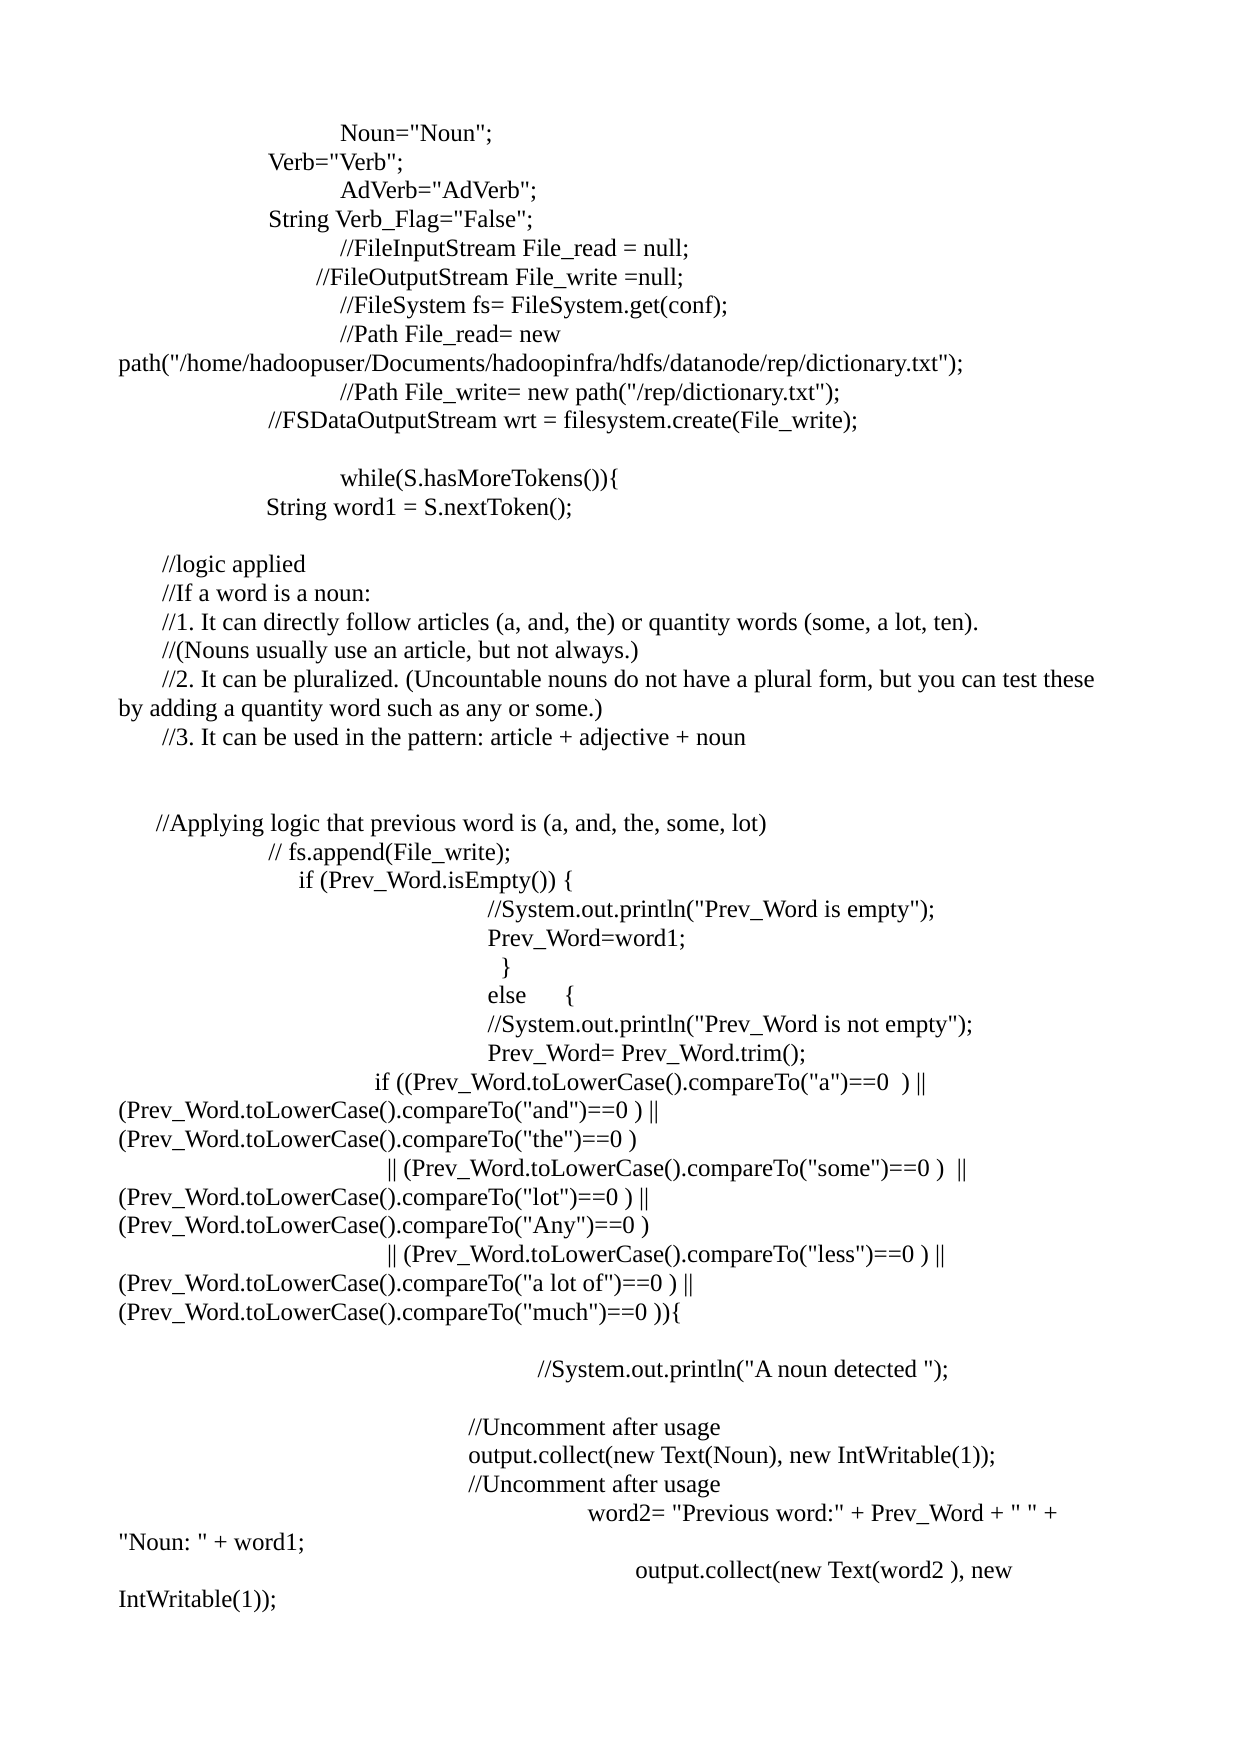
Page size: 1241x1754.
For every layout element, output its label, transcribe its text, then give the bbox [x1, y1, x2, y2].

text //FileOutputStream File_write =null; [118, 262, 1122, 291]
text else { [118, 981, 1122, 1009]
text //System.out.println("Prev_Word is empty"); [118, 894, 1122, 923]
text || (Prev_Word.toLowerCase().compareTo("some")==0 ) || (Prev_Word.toLowerCase().compareTo("lot")==0 ) || (Prev_Word.toLowerCase().compareTo("Any")==0 ) [118, 1153, 1122, 1239]
text output.collect(new Text(Noun), new IntWritable(1)); [118, 1441, 1122, 1469]
text //3. It can be used in the pattern: article + adjective + noun [118, 722, 1122, 751]
text Prev_Word=word1; [118, 923, 1122, 952]
text //FileSystem fs= FileSystem.get(conf); [118, 291, 1122, 319]
text Noun="Noun"; [118, 118, 1122, 147]
text AdVerb="AdVerb"; [118, 176, 1122, 204]
text //System.out.println("Prev_Word is not empty"); [118, 1009, 1122, 1038]
text while(S.hasMoreTokens()){ [118, 463, 1122, 492]
text //Applying logic that previous word is (a, and, the, some, lot) [118, 808, 1122, 837]
text } [118, 952, 1122, 981]
text //logic applied [118, 549, 1122, 578]
text //System.out.println("A noun detected "); [118, 1354, 1122, 1383]
text Verb="Verb"; [118, 147, 1122, 176]
text //Path File_read= new path("/home/hadoopuser/Documents/hadoopinfra/hdfs/datanode/rep/dictionary.txt"); [118, 319, 1122, 377]
text //FSDataOutputStream wrt = filesystem.create(File_write); [118, 406, 1122, 434]
text String Verb_Flag="False"; [118, 204, 1122, 233]
text word2= "Previous word:" + Prev_Word + " " + "Noun: " + word1; [118, 1498, 1122, 1556]
text // fs.append(File_write); [118, 837, 1122, 866]
text //(Nouns usually use an article, but not always.) [118, 636, 1122, 664]
text Prev_Word= Prev_Word.trim(); [118, 1038, 1122, 1067]
text //Path File_write= new path("/rep/dictionary.txt"); [118, 377, 1122, 406]
text //2. It can be pluralized. (Uncountable nouns do not have a plural form, but you can test these by adding a quantity word such as any or some.) [118, 664, 1122, 722]
text //1. It can directly follow articles (a, and, the) or quantity words (some, a lot, ten). [118, 607, 1122, 636]
text //Uncomment after usage [118, 1412, 1122, 1441]
text output.collect(new Text(word2 ), new IntWritable(1)); [118, 1556, 1122, 1613]
text //Uncomment after usage [118, 1469, 1122, 1498]
text if ((Prev_Word.toLowerCase().compareTo("a")==0 ) || (Prev_Word.toLowerCase().compareTo("and")==0 ) || (Prev_Word.toLowerCase().compareTo("the")==0 ) [118, 1067, 1122, 1153]
text String word1 = S.nextToken(); [118, 492, 1122, 521]
text //FileInputStream File_read = null; [118, 233, 1122, 262]
text if (Prev_Word.isEmpty()) { [118, 866, 1122, 894]
text //If a word is a noun: [118, 578, 1122, 607]
text || (Prev_Word.toLowerCase().compareTo("less")==0 ) || (Prev_Word.toLowerCase().compareTo("a lot of")==0 ) || (Prev_Word.toLowerCase().compareTo("much")==0 )){ [118, 1239, 1122, 1326]
